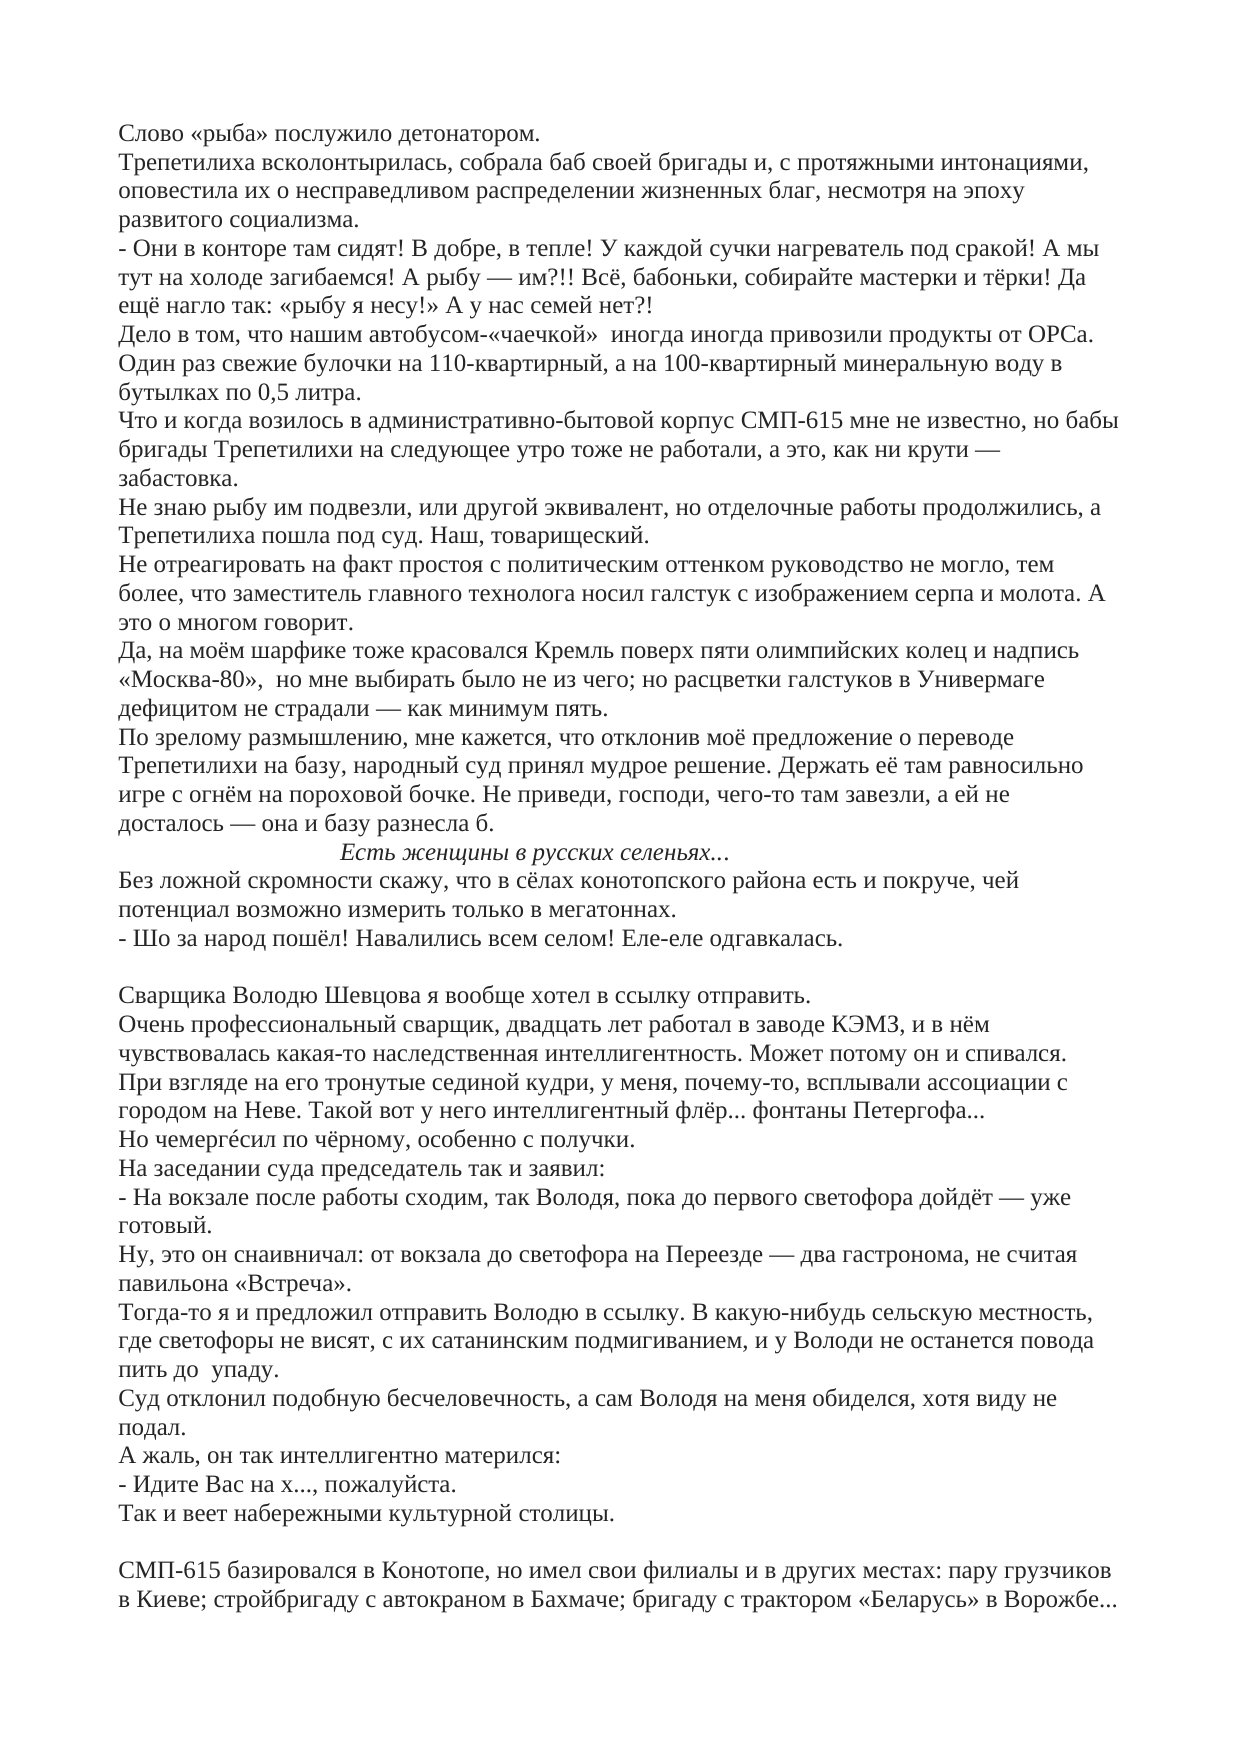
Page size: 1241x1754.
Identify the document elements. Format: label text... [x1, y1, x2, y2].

text Трепетилиха всколонтырилась, собрала баб своей бригады и, с протяжными интонациями, оповестила их о несправедливом распределении жизненных благ, несмотря на эпоху развитого социализма. [118, 147, 1122, 233]
text Слово «рыба» послужило детонатором. [118, 118, 1122, 147]
text СМП-615 базировался в Конотопе, но имел свои филиалы и в других местах: пару грузчиков в Киеве; стройбригаду с автокраном в Бахмаче; бригаду с трактором «Беларусь» в Ворожбе... [118, 1556, 1122, 1613]
text При взгляде на его тронутые сединой кудри, у меня, почему-то, всплывали ассоциации с городом на Неве. Такой вот у него интеллигентный флёр... фонтаны Петергофа... [118, 1067, 1122, 1124]
text - Идите Вас на х..., пожалуйста. [118, 1469, 1122, 1498]
text Дело в том, что нашим автобусом-«чаечкой» иногда иногда привозили продукты от ОРСа. Один раз свежие булочки на 110-квартирный, а на 100-квартирный минеральную воду в бутылках по 0,5 литра. [118, 319, 1122, 406]
text Суд отклонил подобную бесчеловечность, а сам Володя на меня обиделся, хотя виду не подал. [118, 1383, 1122, 1441]
text - На вокзале после работы сходим, так Володя, пока до первого светофора дойдёт — уже готовый. [118, 1182, 1122, 1239]
text На заседании суда председатель так и заявил: [118, 1153, 1122, 1182]
text Есть женщины в русских селеньях... [118, 837, 1122, 866]
text Ну, это он снаивничал: от вокзала до светофора на Переезде — два гастронома, не считая павильона «Встреча». [118, 1239, 1122, 1297]
text Да, на моём шарфике тоже красовался Кремль поверх пяти олимпийских колец и надпись «Москва-80», но мне выбирать было не из чего; но расцветки галстуков в Универмаге дефицитом не страдали — как минимум пять. [118, 636, 1122, 722]
text - Они в конторе там сидят! В добре, в тепле! У каждой сучки нагреватель под сракой! А мы тут на холоде загибаемся! А рыбу — им?!! Всё, бабоньки, собирайте мастерки и тёрки! Да ещё нагло так: «рыбу я несу!» А у нас семей нет?! [118, 233, 1122, 319]
text - Шо за народ пошёл! Навалились всем селом! Еле-еле одгавкалась. [118, 923, 1122, 952]
text А жаль, он так интеллигентно матерился: [118, 1441, 1122, 1469]
text Не знаю рыбу им подвезли, или другой эквивалент, но отделочные работы продолжились, а Трепетилиха пошла под суд. Наш, товарищеский. [118, 492, 1122, 549]
text Так и веет набережными культурной столицы. [118, 1498, 1122, 1527]
text По зрелому размышлению, мне кажется, что отклонив моё предложение о переводе Трепетилихи на базу, народный суд принял мудрое решение. Держать её там равносильно игре с огнём на пороховой бочке. Не приведи, господи, чего-то там завезли, а ей не досталось — она и базу разнесла б. [118, 722, 1122, 837]
text Но чемергéсил по чёрному, особенно с получки. [118, 1124, 1122, 1153]
text Сварщика Володю Шевцова я вообще хотел в ссылку отправить. [118, 981, 1122, 1009]
text Не отреагировать на факт простоя с политическим оттенком руководство не могло, тем более, что заместитель главного технолога носил галстук с изображением серпа и молота. А это о многом говорит. [118, 549, 1122, 636]
text Без ложной скромности скажу, что в сёлах конотопского района есть и покруче, чей потенциал возможно измерить только в мегатоннах. [118, 866, 1122, 923]
text Что и когда возилось в административно-бытовой корпус СМП-615 мне не известно, но бабы бригады Трепетилихи на следующее утро тоже не работали, а это, как ни крути — забастовка. [118, 406, 1122, 492]
text Тогда-то я и предложил отправить Володю в ссылку. В какую-нибудь сельскую местность, где светофоры не висят, с их сатанинским подмигиванием, и у Володи не останется повода пить до упаду. [118, 1297, 1122, 1383]
text Очень профессиональный сварщик, двадцать лет работал в заводе КЭМЗ, и в нём чувствовалась какая-то наследственная интеллигентность. Может потому он и спивался. [118, 1009, 1122, 1067]
